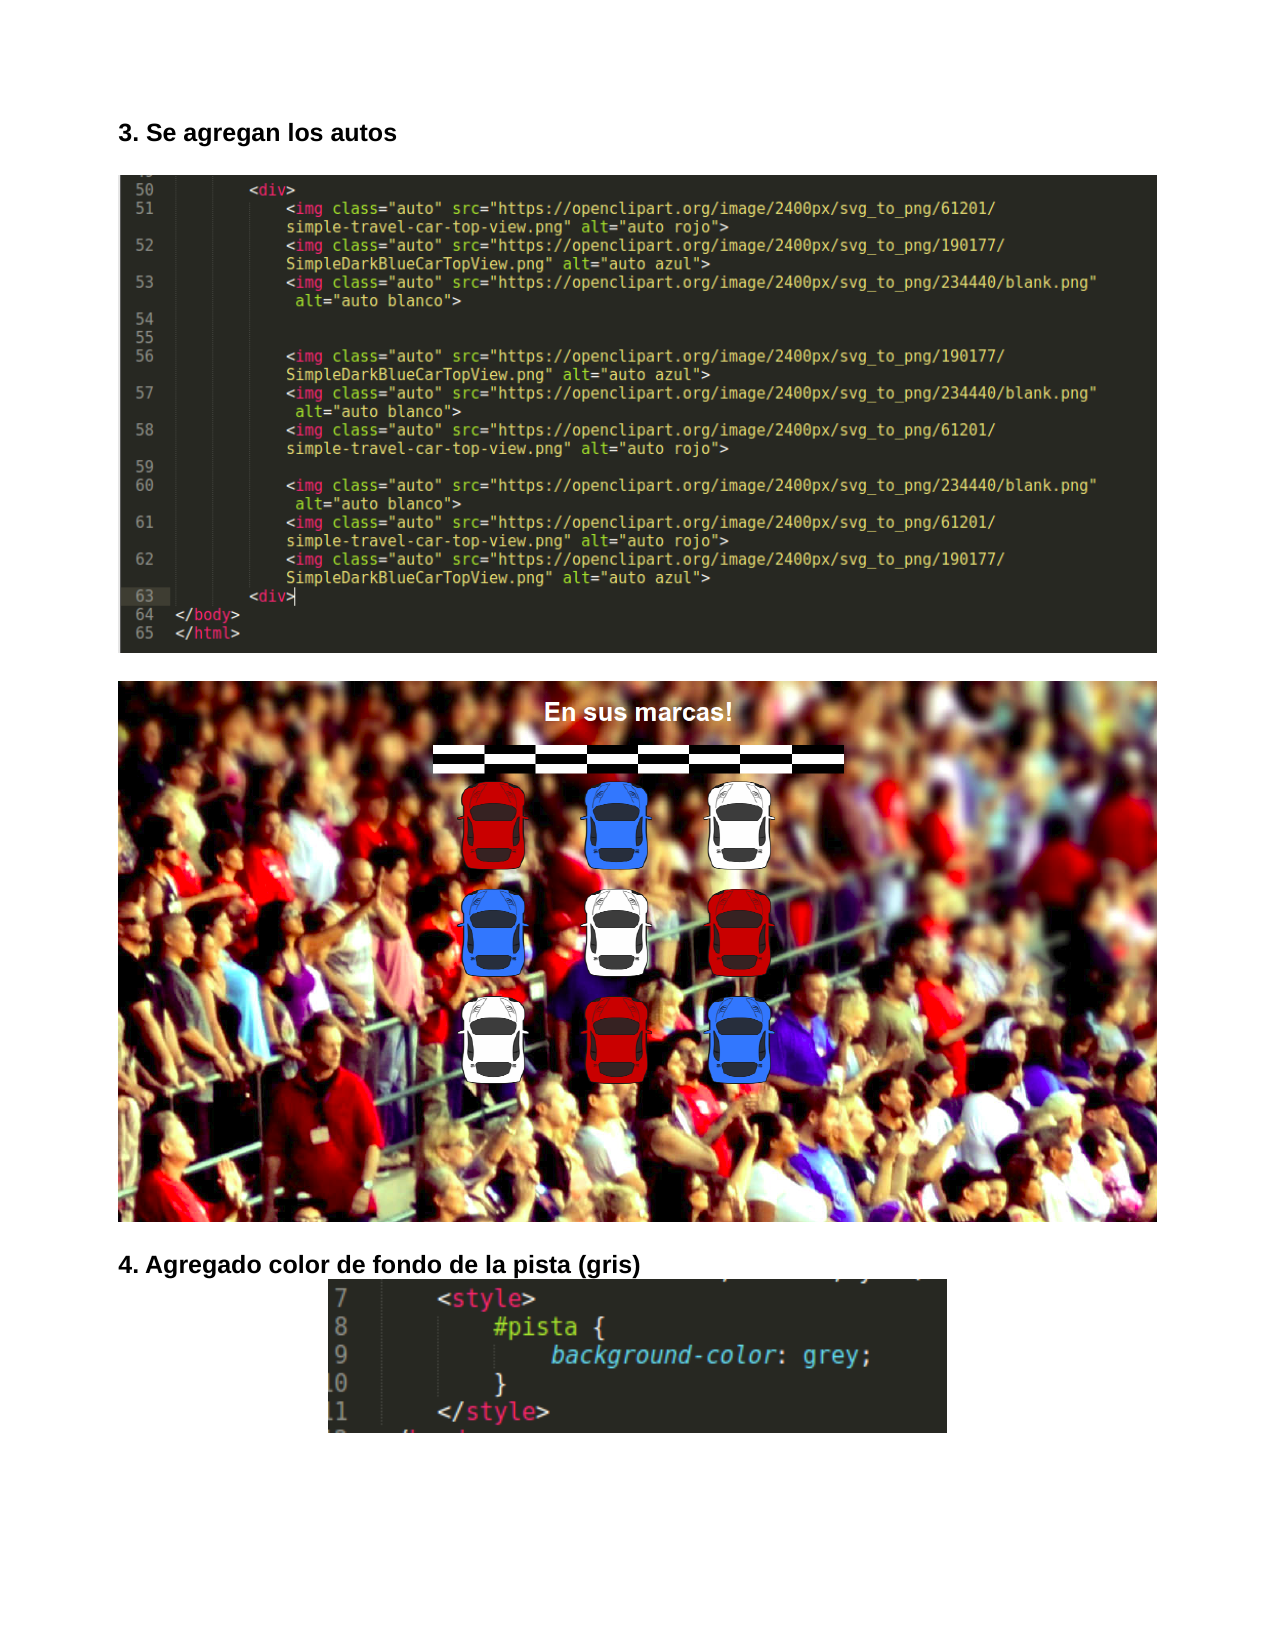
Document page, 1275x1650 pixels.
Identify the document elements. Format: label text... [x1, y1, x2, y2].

text 4. Agregado color de fondo de la pista (gris) [118, 1251, 1157, 1279]
picture [118, 681, 1157, 1222]
picture [118, 175, 1157, 653]
picture [328, 1279, 947, 1433]
text 3. Se agregan los autos [118, 118, 1157, 147]
